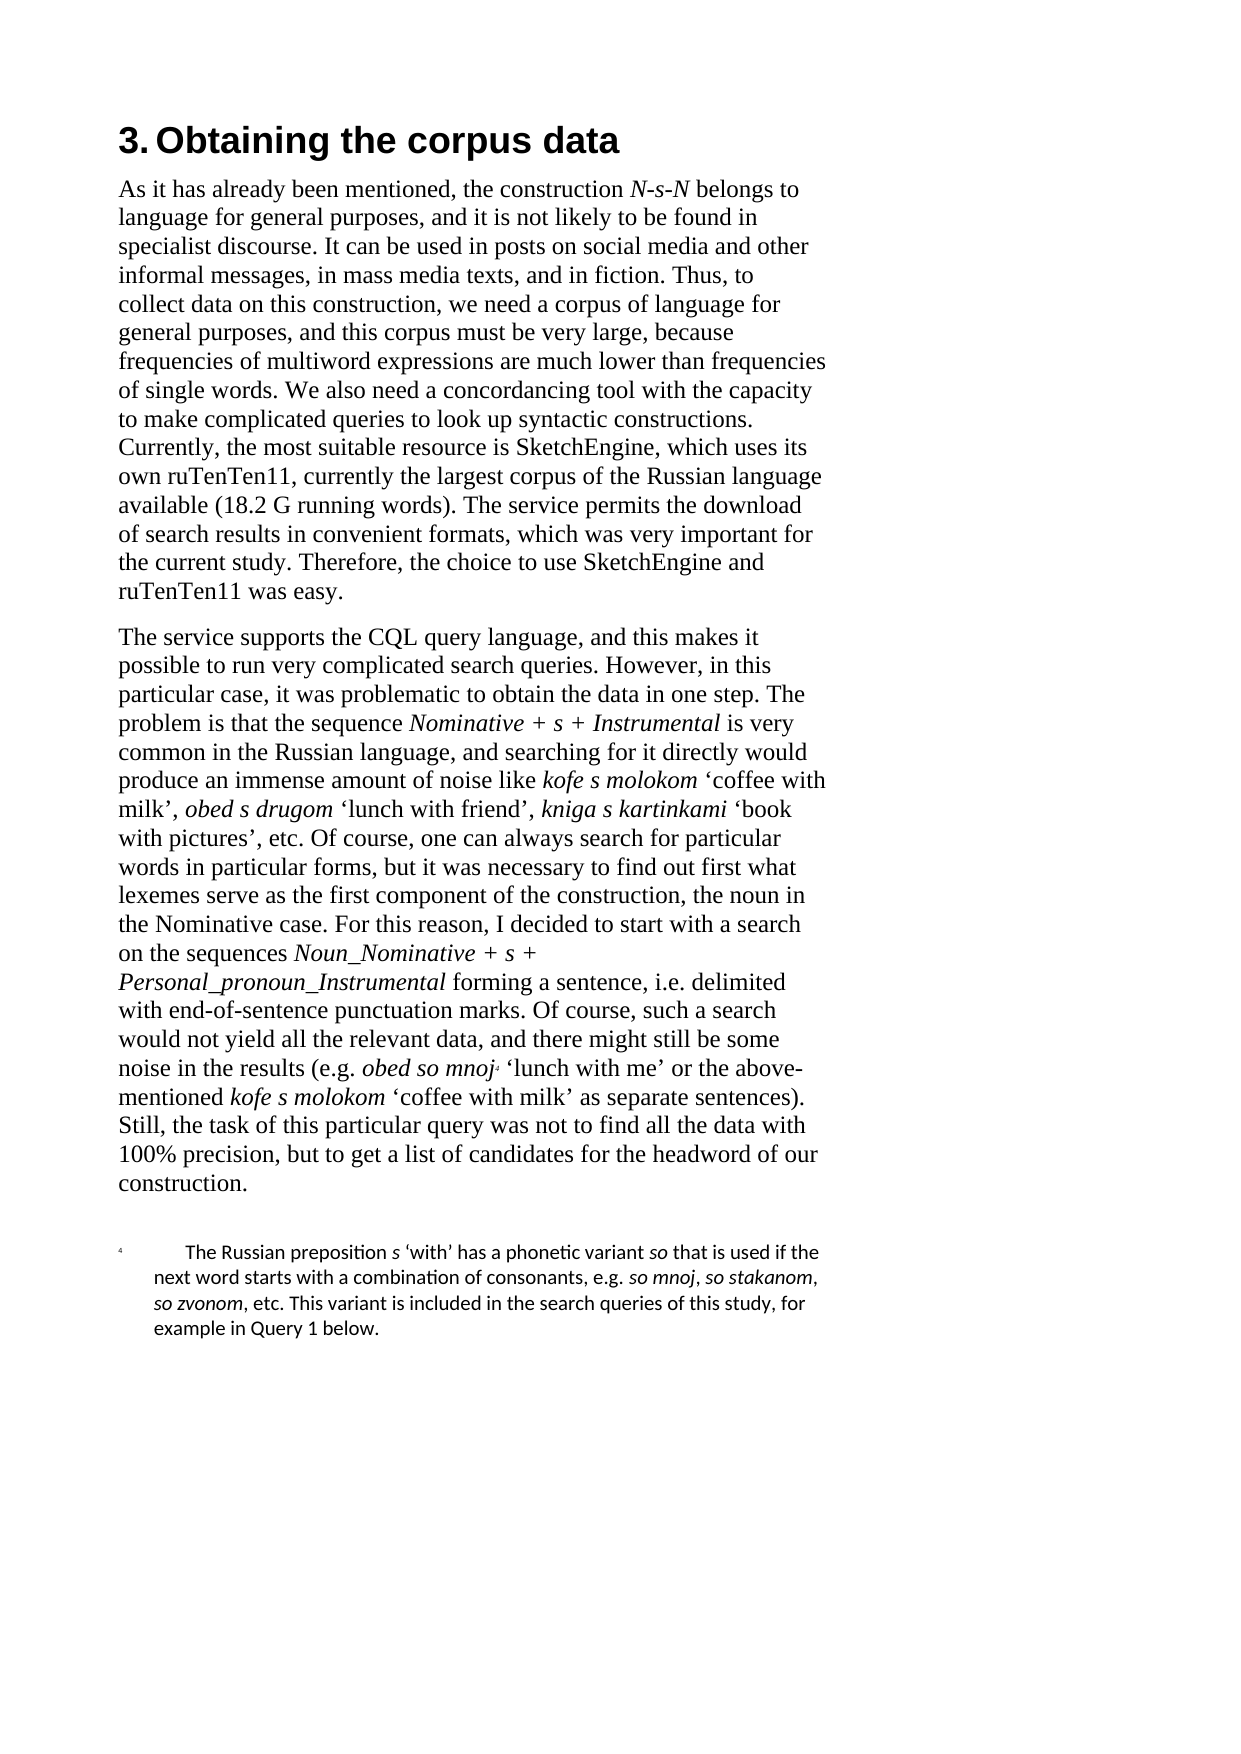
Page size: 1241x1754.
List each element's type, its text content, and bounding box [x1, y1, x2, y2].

list Obtaining the corpus data [118, 118, 827, 161]
text As it has already been mentioned, the construction N-s-N belongs to language for general purposes, and it is not likely to be found in specialist discourse. It can be used in posts on social media and other informal messages, in mass media texts, and in fiction. Thus, to collect data on this construction, we need a corpus of language for general purposes, and this corpus must be very large, because frequencies of multiword expressions are much lower than frequencies of single words. We also need a concordancing tool with the capacity to make complicated queries to look up syntactic constructions. Currently, the most suitable resource is SketchEngine, which uses its own ruTenTen11, currently the largest corpus of the Russian language available (18.2 G running words). The service permits the download of search results in convenient formats, which was very important for the current study. Therefore, the choice to use SketchEngine and ruTenTen11 was easy. [118, 174, 827, 605]
text The service supports the CQL query language, and this makes it possible to run very complicated search queries. However, in this particular case, it was problematic to obtain the data in one step. The problem is that the sequence Nominative + s + Instrumental is very common in the Russian language, and searching for it directly would produce an immense amount of noise like kofe s molokom ‘coffee with milk’, obed s drugom ‘lunch with friend’, kniga s kartinkami ‘book with pictures’, etc. Of course, one can always search for particular words in particular forms, but it was necessary to find out first what lexemes serve as the first component of the construction, the noun in the Nominative case. For this reason, I decided to start with a search on the sequences Noun_Nominative + s + Personal_pronoun_Instrumental forming a sentence, i.e. delimited with end-of-sentence punctuation marks. Of course, such a search would not yield all the relevant data, and there might still be some noise in the results (e.g. obed so mnoj ‘lunch with me’ or the above-mentioned kofe s molokom ‘coffee with milk’ as separate sentences). Still, the task of this particular query was not to find all the data with 100% precision, but to get a list of candidates for the headword of our construction. [118, 622, 827, 1197]
text The Russian preposition s ‘with’ has a phonetic variant so that is used if the next word starts with a combination of consonants, e.g. so mnoj, so stakanom, so zvonom, etc. This variant is included in the search queries of this study, for example in Query 1 below. [118, 1239, 827, 1341]
